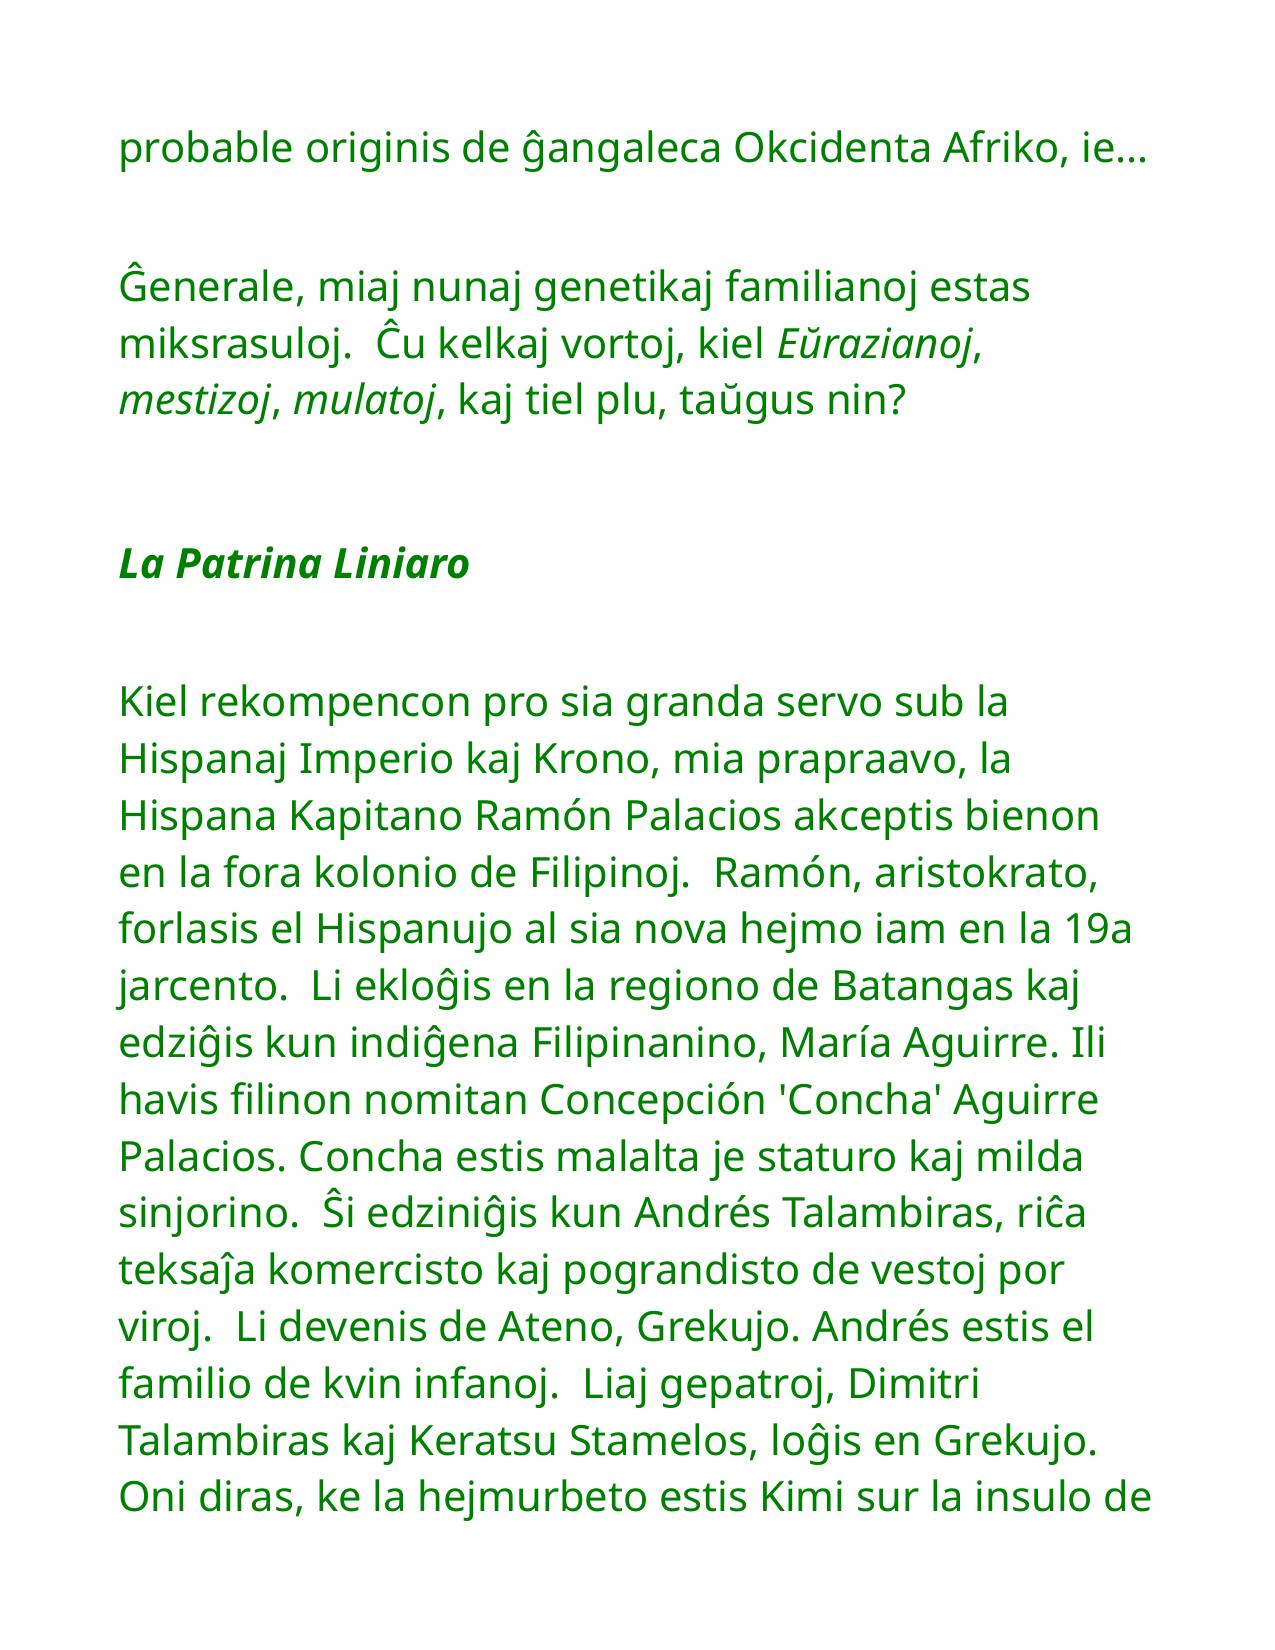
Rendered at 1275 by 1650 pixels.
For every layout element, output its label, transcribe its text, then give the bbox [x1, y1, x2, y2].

subtitle La Patrina Liniaro [118, 534, 1157, 591]
text probable originis de ĝangaleca Okcidenta Afriko, ie... [118, 118, 1157, 175]
text Kiel rekompencon pro sia granda servo sub la Hispanaj Imperio kaj Krono, mia prapraavo, la Hispana Kapitano Ramón Palacios akceptis bienon en la fora kolonio de Filipinoj. Ramón, aristokrato, forlasis el Hispanujo al sia nova hejmo iam en la 19a jarcento. Li ekloĝis en la regiono de Batangas kaj edziĝis kun indiĝena Filipinanino, María Aguirre. Ili havis filinon nomitan Concepción 'Concha' Aguirre Palacios. Concha estis malalta je staturo kaj milda sinjorino. Ŝi edziniĝis kun Andrés Talambiras, riĉa teksaĵa komercisto kaj pograndisto de vestoj por viroj. Li devenis de Ateno, Grekujo. Andrés estis el familio de kvin infanoj. Liaj gepatroj, Dimitri Talambiras kaj Keratsu Stamelos, loĝis en Grekujo. Oni diras, ke la hejmurbeto estis Kimi sur la insulo de [118, 672, 1157, 1524]
text Ĝenerale, miaj nunaj genetikaj familianoj estas miksrasuloj. Ĉu kelkaj vortoj, kiel Eŭrazianoj, mestizoj, mulatoj, kaj tiel plu, taŭgus nin? [118, 257, 1157, 427]
